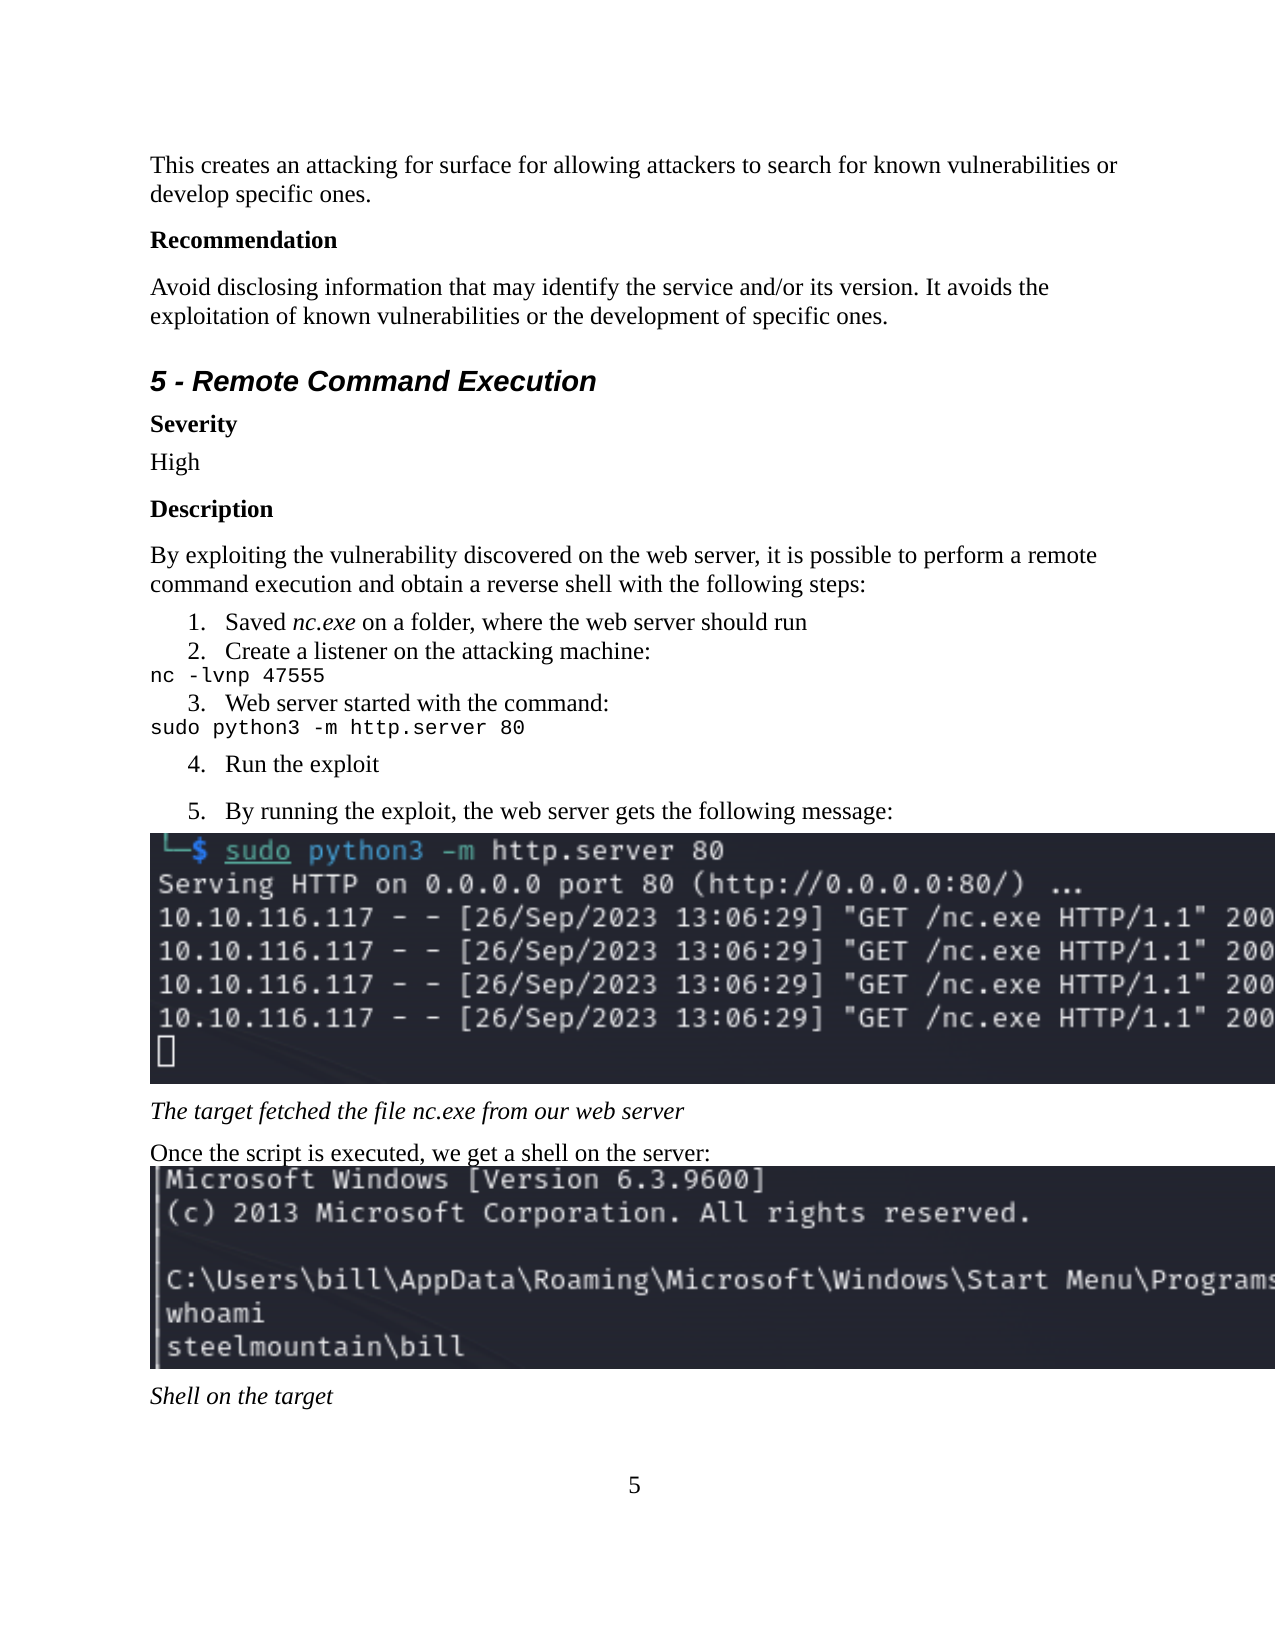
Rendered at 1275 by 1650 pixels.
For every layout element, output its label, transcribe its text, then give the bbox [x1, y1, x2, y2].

list By running the exploit, the web server gets the following message: [187, 796, 1125, 825]
text Recommendation [150, 225, 1125, 254]
picture [150, 833, 1275, 1084]
text Avoid disclosing information that may identify the service and/or its version. It avoids the exploitation of known vulnerabilities or the development of specific ones. [150, 272, 1125, 329]
list Create a listener on the attacking machine: [187, 636, 1125, 664]
text Once the script is executed, we get a shell on the server: [150, 1138, 1125, 1166]
text High [150, 447, 1125, 476]
picture [150, 1166, 1275, 1369]
text sudo python3 -m http.server 80 [150, 717, 1125, 741]
list Run the exploit [187, 749, 1125, 778]
text The target fetched the file nc.exe from our web server [150, 1096, 1125, 1125]
list Web server started with the command: [187, 688, 1125, 717]
text Description [150, 494, 1125, 523]
text Severity [150, 409, 1125, 438]
text Shell on the target [150, 1381, 1125, 1410]
text This creates an attacking for surface for allowing attackers to search for known vulnerabilities or develop specific ones. [150, 150, 1125, 207]
text By exploiting the vulnerability discovered on the web server, it is possible to perform a remote command execution and obtain a reverse shell with the following steps: [150, 541, 1125, 598]
subtitle 5 - Remote Command Execution [150, 363, 1125, 397]
list Saved nc.exe on a folder, where the web server should run [187, 607, 1125, 636]
text nc -lvnp 47555 [150, 664, 1125, 688]
